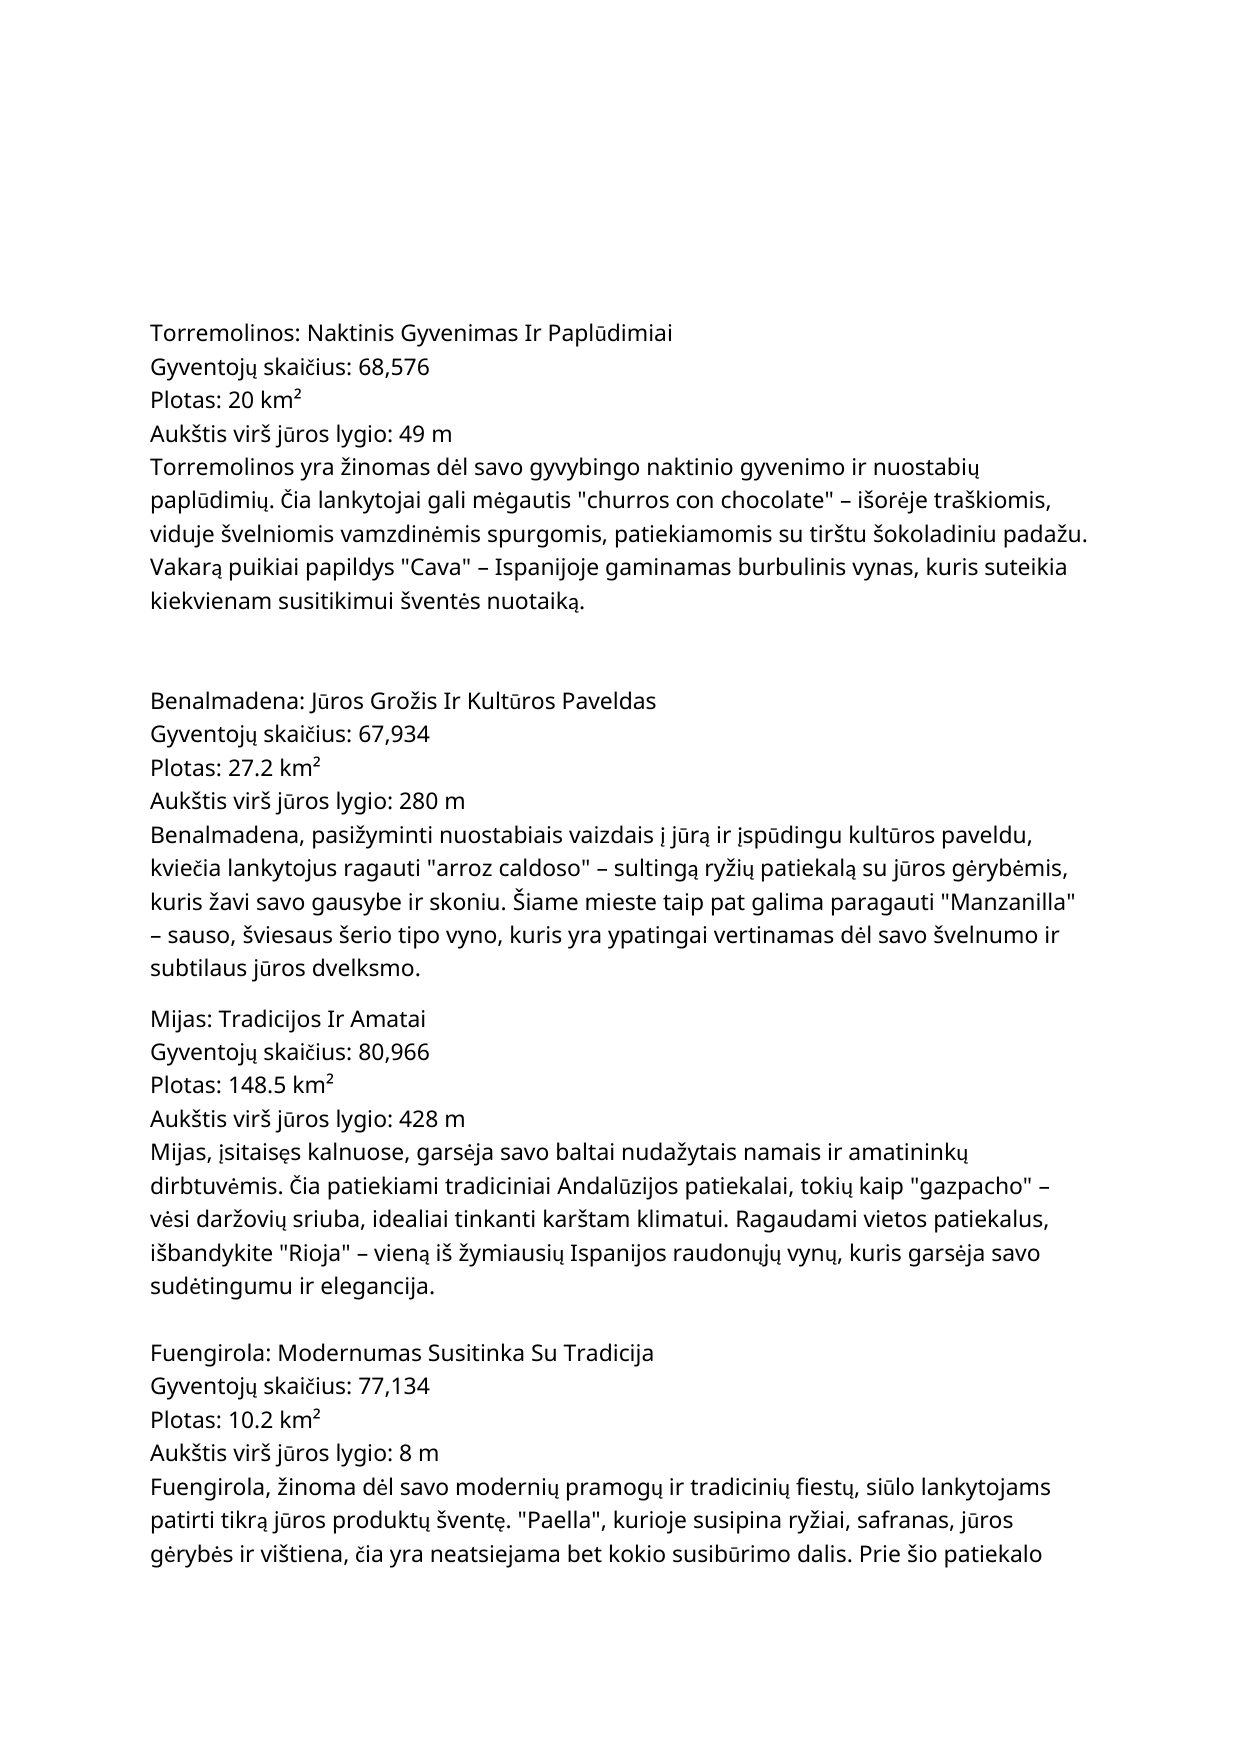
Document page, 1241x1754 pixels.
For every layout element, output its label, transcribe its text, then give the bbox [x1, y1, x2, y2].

text Aukštis virš jūros lygio: 49 m [150, 417, 1090, 449]
text Mijas, įsitaisęs kalnuose, garsėja savo baltai nudažytais namais ir amatininkų dirbtuvėmis. Čia patiekiami tradiciniai Andalūzijos patiekalai, tokių kaip "gazpacho" – vėsi daržovių sriuba, idealiai tinkanti karštam klimatui. Ragaudami vietos patiekalus, išbandykite "Rioja" – vieną iš žymiausių Ispanijos raudonųjų vynų, kuris garsėja savo sudėtingumu ir elegancija. [150, 1136, 1090, 1301]
text Fuengirola, žinoma dėl savo modernių pramogų ir tradicinių fiestų, siūlo lankytojams patirti tikrą jūros produktų šventę. "Paella", kurioje susipina ryžiai, safranas, jūros gėrybės ir vištiena, čia yra neatsiejama bet kokio susibūrimo dalis. Prie šio patiekalo [150, 1471, 1090, 1569]
text Fuengirola: Modernumas Susitinka Su Tradicija [150, 1337, 1090, 1368]
text Torremolinos yra žinomas dėl savo gyvybingo naktinio gyvenimo ir nuostabių paplūdimių. Čia lankytojai gali mėgautis "churros con chocolate" – išorėje traškiomis, viduje švelniomis vamzdinėmis spurgomis, patiekiamomis su tirštu šokoladiniu padažu. Vakarą puikiai papildys "Cava" – Ispanijoje gaminamas burbulinis vynas, kuris suteikia kiekvienam susitikimui šventės nuotaiką. [150, 451, 1090, 616]
text Benalmadena, pasižyminti nuostabiais vaizdais į jūrą ir įspūdingu kultūros paveldu, kviečia lankytojus ragauti "arroz caldoso" – sultingą ryžių patiekalą su jūros gėrybėmis, kuris žavi savo gausybe ir skoniu. Šiame mieste taip pat galima paragauti "Manzanilla" – sauso, šviesaus šerio tipo vyno, kuris yra ypatingai vertinamas dėl savo švelnumo ir subtilaus jūros dvelksmo. [150, 819, 1090, 984]
text Mijas: Tradicijos Ir Amatai [150, 1002, 1090, 1034]
text Gyventojų skaičius: 68,576 [150, 351, 1090, 382]
text Gyventojų skaičius: 77,134 [150, 1370, 1090, 1402]
text Gyventojų skaičius: 67,934 [150, 718, 1090, 749]
text Aukštis virš jūros lygio: 8 m [150, 1437, 1090, 1468]
text Aukštis virš jūros lygio: 428 m [150, 1103, 1090, 1134]
text Plotas: 20 km² [150, 384, 1090, 415]
text Aukštis virš jūros lygio: 280 m [150, 785, 1090, 816]
text Torremolinos: Naktinis Gyvenimas Ir Paplūdimiai [150, 317, 1090, 348]
text Plotas: 10.2 km² [150, 1404, 1090, 1435]
text Plotas: 27.2 km² [150, 752, 1090, 783]
text Plotas: 148.5 km² [150, 1069, 1090, 1101]
text Benalmadena: Jūros Grožis Ir Kultūros Paveldas [150, 685, 1090, 716]
text Gyventojų skaičius: 80,966 [150, 1036, 1090, 1067]
